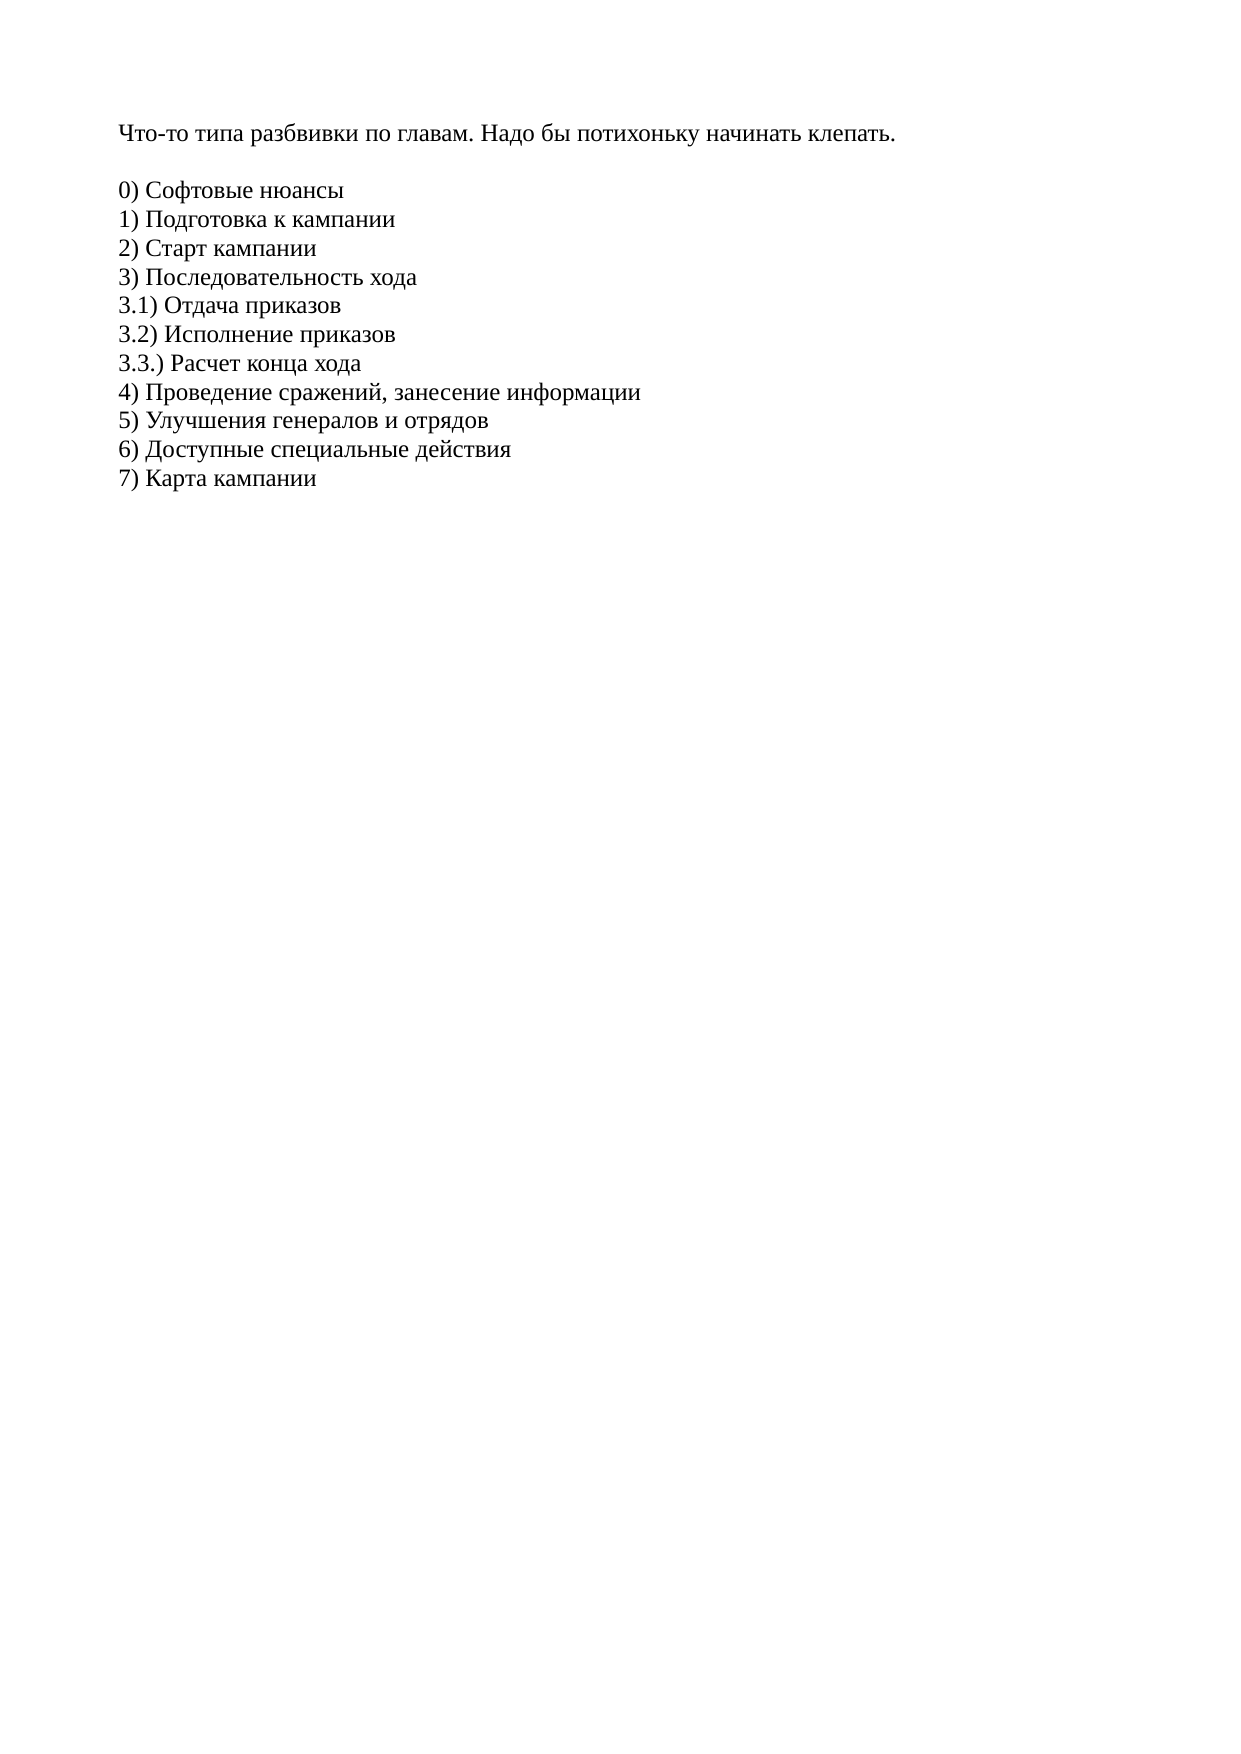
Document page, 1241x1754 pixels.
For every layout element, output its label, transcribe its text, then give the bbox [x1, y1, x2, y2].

text 4) Проведение сражений, занесение информации [118, 377, 1122, 406]
text 6) Доступные специальные действия [118, 434, 1122, 463]
text 3.1) Отдача приказов [118, 291, 1122, 319]
text 7) Карта кампании [118, 463, 1122, 492]
text 5) Улучшения генералов и отрядов [118, 406, 1122, 434]
text 2) Старт кампании [118, 233, 1122, 262]
text 0) Софтовые нюансы [118, 176, 1122, 204]
text 3) Последовательность хода [118, 262, 1122, 291]
text 1) Подготовка к кампании [118, 204, 1122, 233]
text Что-то типа разбвивки по главам. Надо бы потихоньку начинать клепать. [118, 118, 1122, 147]
text 3.2) Исполнение приказов [118, 319, 1122, 348]
text 3.3.) Расчет конца хода [118, 348, 1122, 377]
